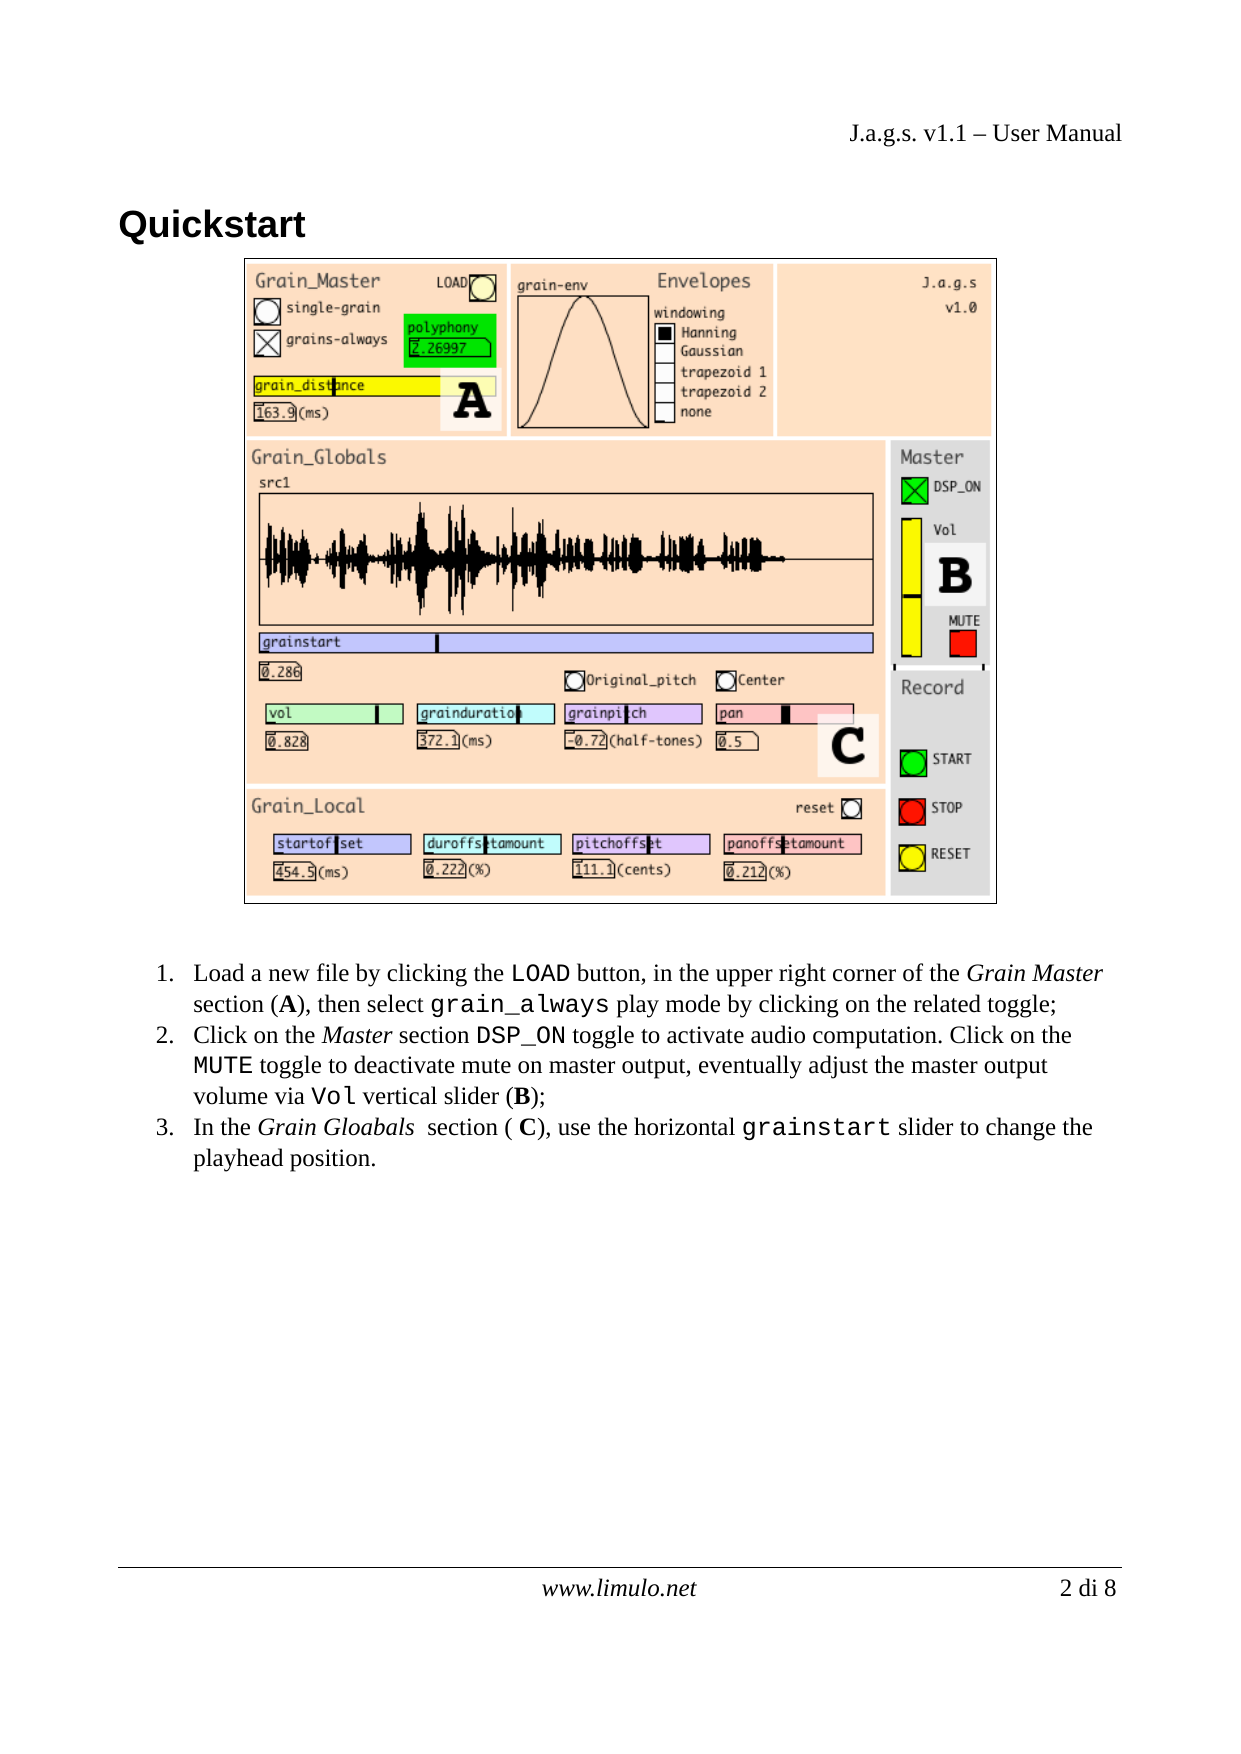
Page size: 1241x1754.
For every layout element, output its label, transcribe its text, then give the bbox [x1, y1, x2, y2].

list Click on the Master section DSP_ON toggle to activate audio computation. Click on the MUTE toggle to deactivate mute on master output, eventually adjust the master output volume via Vol vertical slider (B); [156, 1020, 1122, 1112]
list In the Grain Gloabals section ( C), use the horizontal grainstart slider to change the playhead position. [156, 1112, 1122, 1172]
list Load a new file by clicking the LOAD button, in the upper right corner of the Grain Master section (A), then select grain_always play mode by clicking on the related toggle; [156, 958, 1122, 1020]
picture [246, 260, 994, 901]
subtitle Quickstart [118, 201, 1122, 245]
